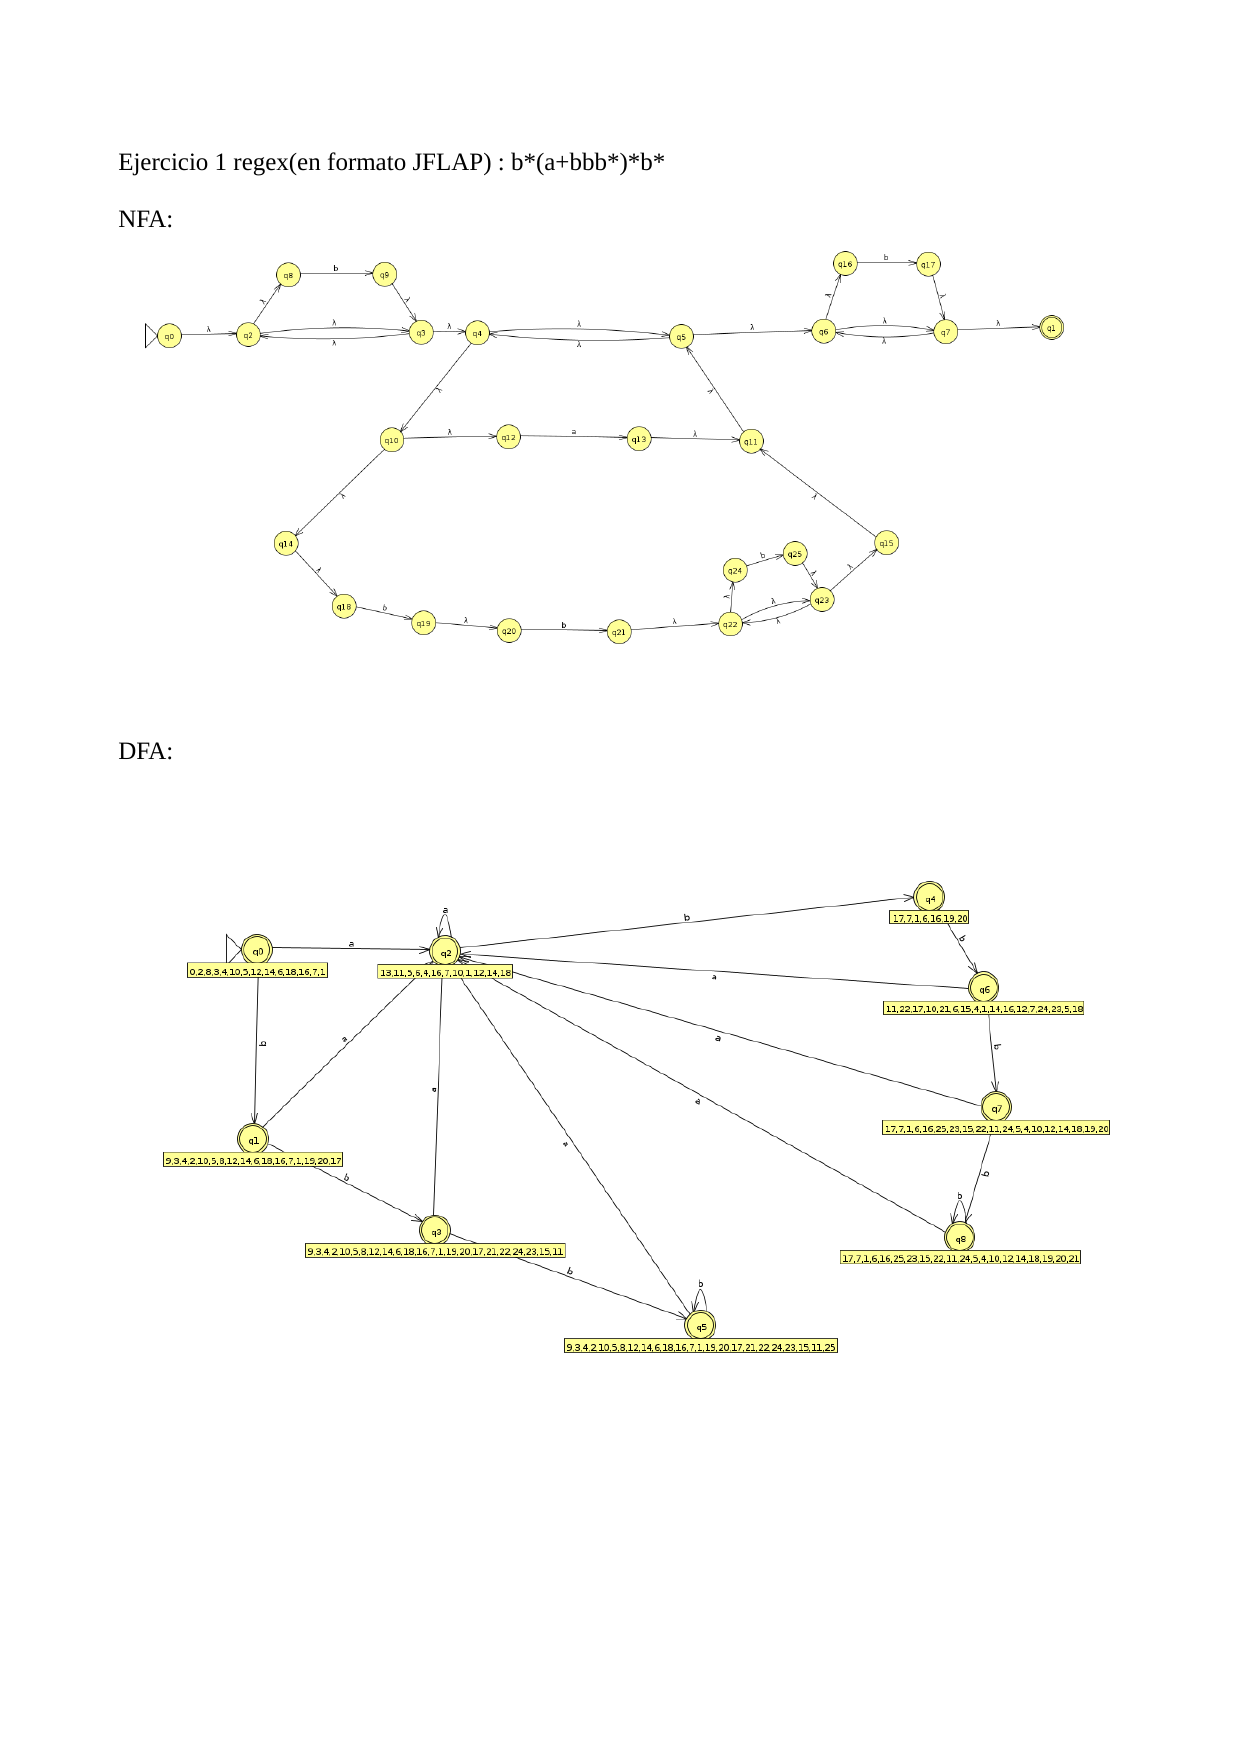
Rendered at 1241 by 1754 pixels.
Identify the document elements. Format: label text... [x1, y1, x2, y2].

text Ejercicio 1 regex(en formato JFLAP) : b*(a+bbb*)*b* [118, 147, 1122, 176]
text DFA: [118, 736, 1122, 765]
picture [118, 851, 1123, 1391]
text NFA: [118, 204, 1122, 233]
picture [118, 233, 1123, 679]
